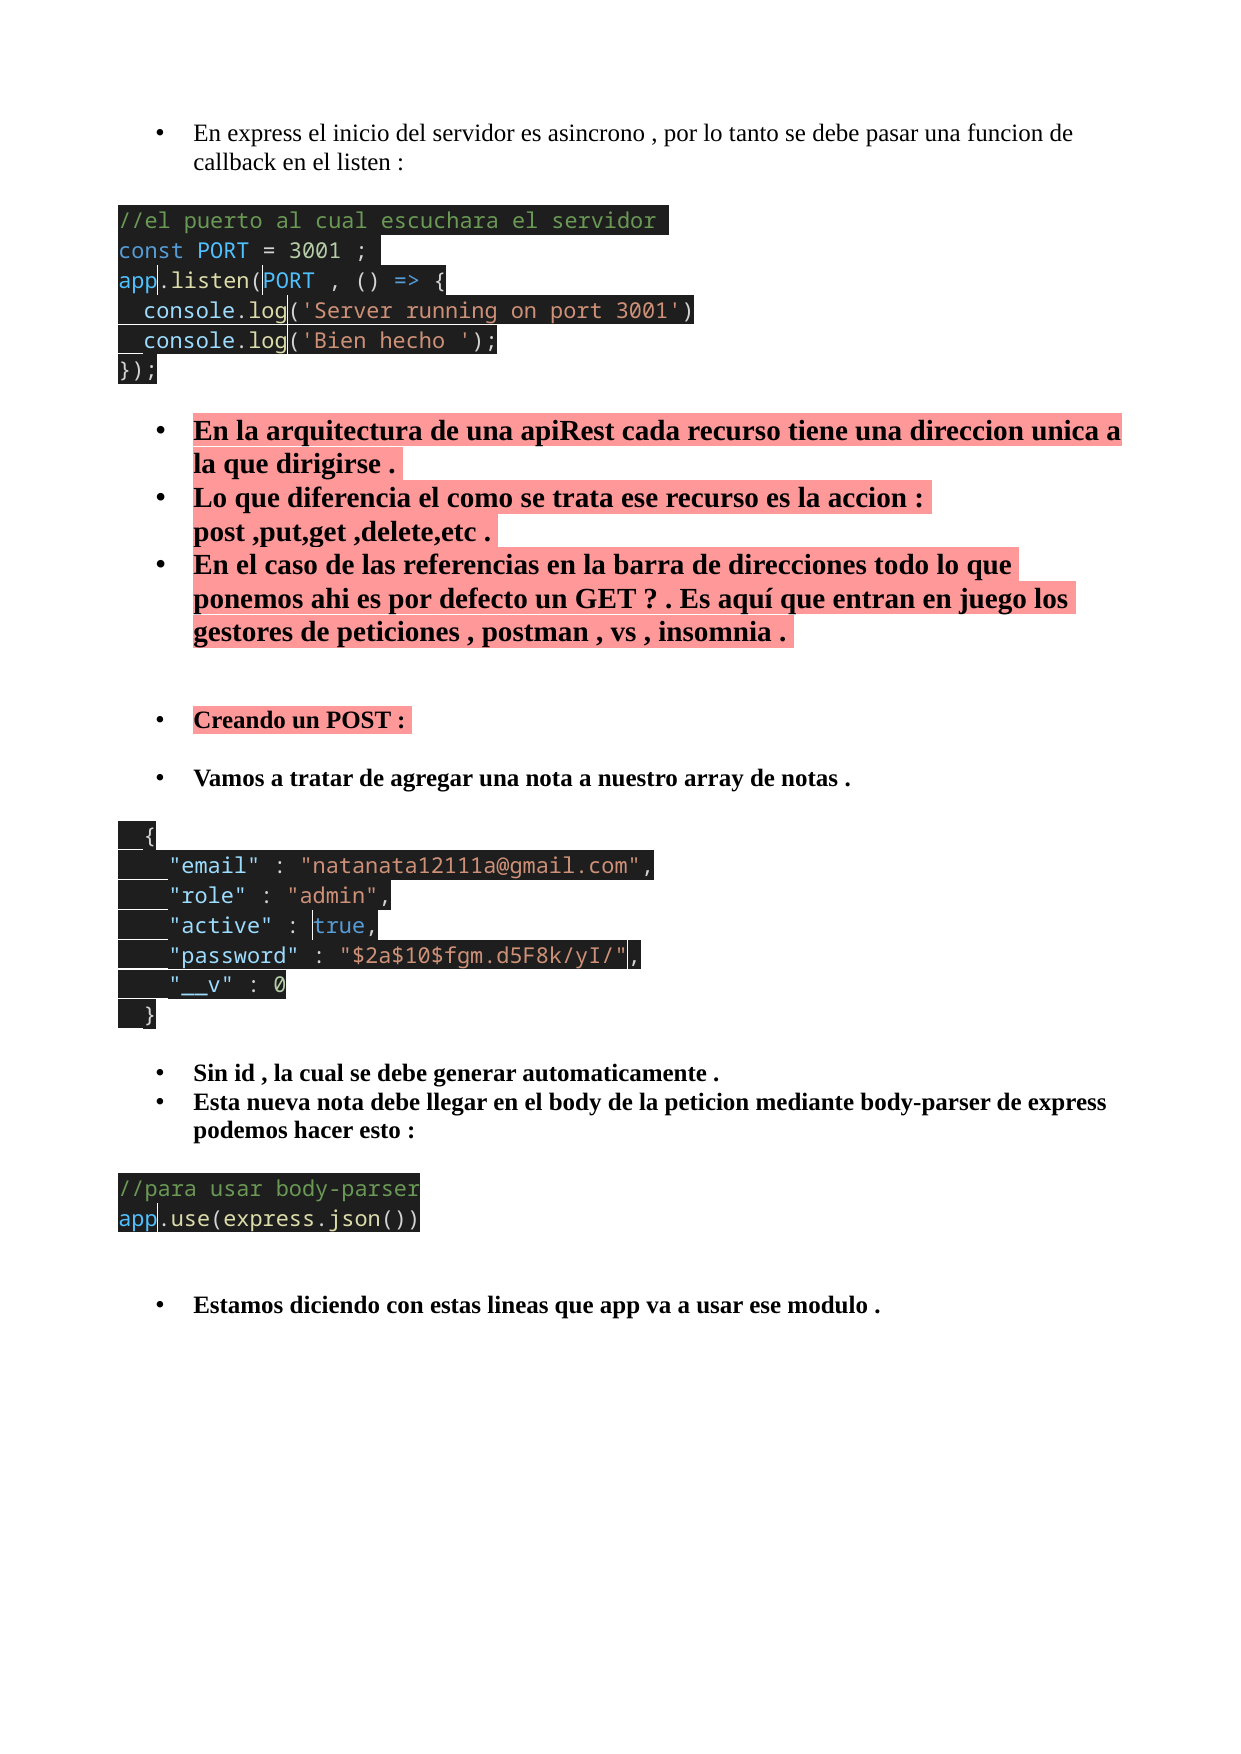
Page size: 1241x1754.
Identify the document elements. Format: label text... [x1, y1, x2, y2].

text "password" : "$2a$10$fgm.d5F8k/yI/", [118, 940, 1122, 969]
text const PORT = 3001 ; [118, 235, 1122, 265]
list Esta nueva nota debe llegar en el body de la peticion mediante body-parser de express podemos hacer esto : [156, 1087, 1122, 1144]
text app.use(express.json()) [118, 1203, 1122, 1232]
text "email" : "natanata12111a@gmail.com", [118, 850, 1122, 880]
text }); [118, 354, 1122, 384]
list Vamos a tratar de agregar una nota a nuestro array de notas . [156, 763, 1122, 792]
text "active" : true, [118, 910, 1122, 940]
list En la arquitectura de una apiRest cada recurso tiene una direccion unica a la que dirigirse . [156, 413, 1122, 480]
list Sin id , la cual se debe generar automaticamente . [156, 1058, 1122, 1087]
text //el puerto al cual escuchara el servidor [118, 205, 1122, 235]
list En express el inicio del servidor es asincrono , por lo tanto se debe pasar una funcion de callback en el listen : [156, 118, 1122, 176]
text } [118, 999, 1122, 1029]
text console.log('Server running on port 3001') [118, 295, 1122, 324]
text app.listen(PORT , () => { [118, 265, 1122, 295]
text { [118, 821, 1122, 850]
text "role" : "admin", [118, 880, 1122, 910]
list Lo que diferencia el como se trata ese recurso es la accion : post ,put,get ,delete,etc . [156, 480, 1122, 547]
text //para usar body-parser [118, 1173, 1122, 1203]
text "__v" : 0 [118, 969, 1122, 999]
list Creando un POST : [156, 706, 1122, 734]
list Estamos diciendo con estas lineas que app va a usar ese modulo . [156, 1290, 1122, 1319]
list En el caso de las referencias en la barra de direcciones todo lo que ponemos ahi es por defecto un GET ? . Es aquí que entran en juego los gestores de peticiones , postman , vs , insomnia . [156, 547, 1122, 648]
text console.log('Bien hecho '); [118, 324, 1122, 354]
